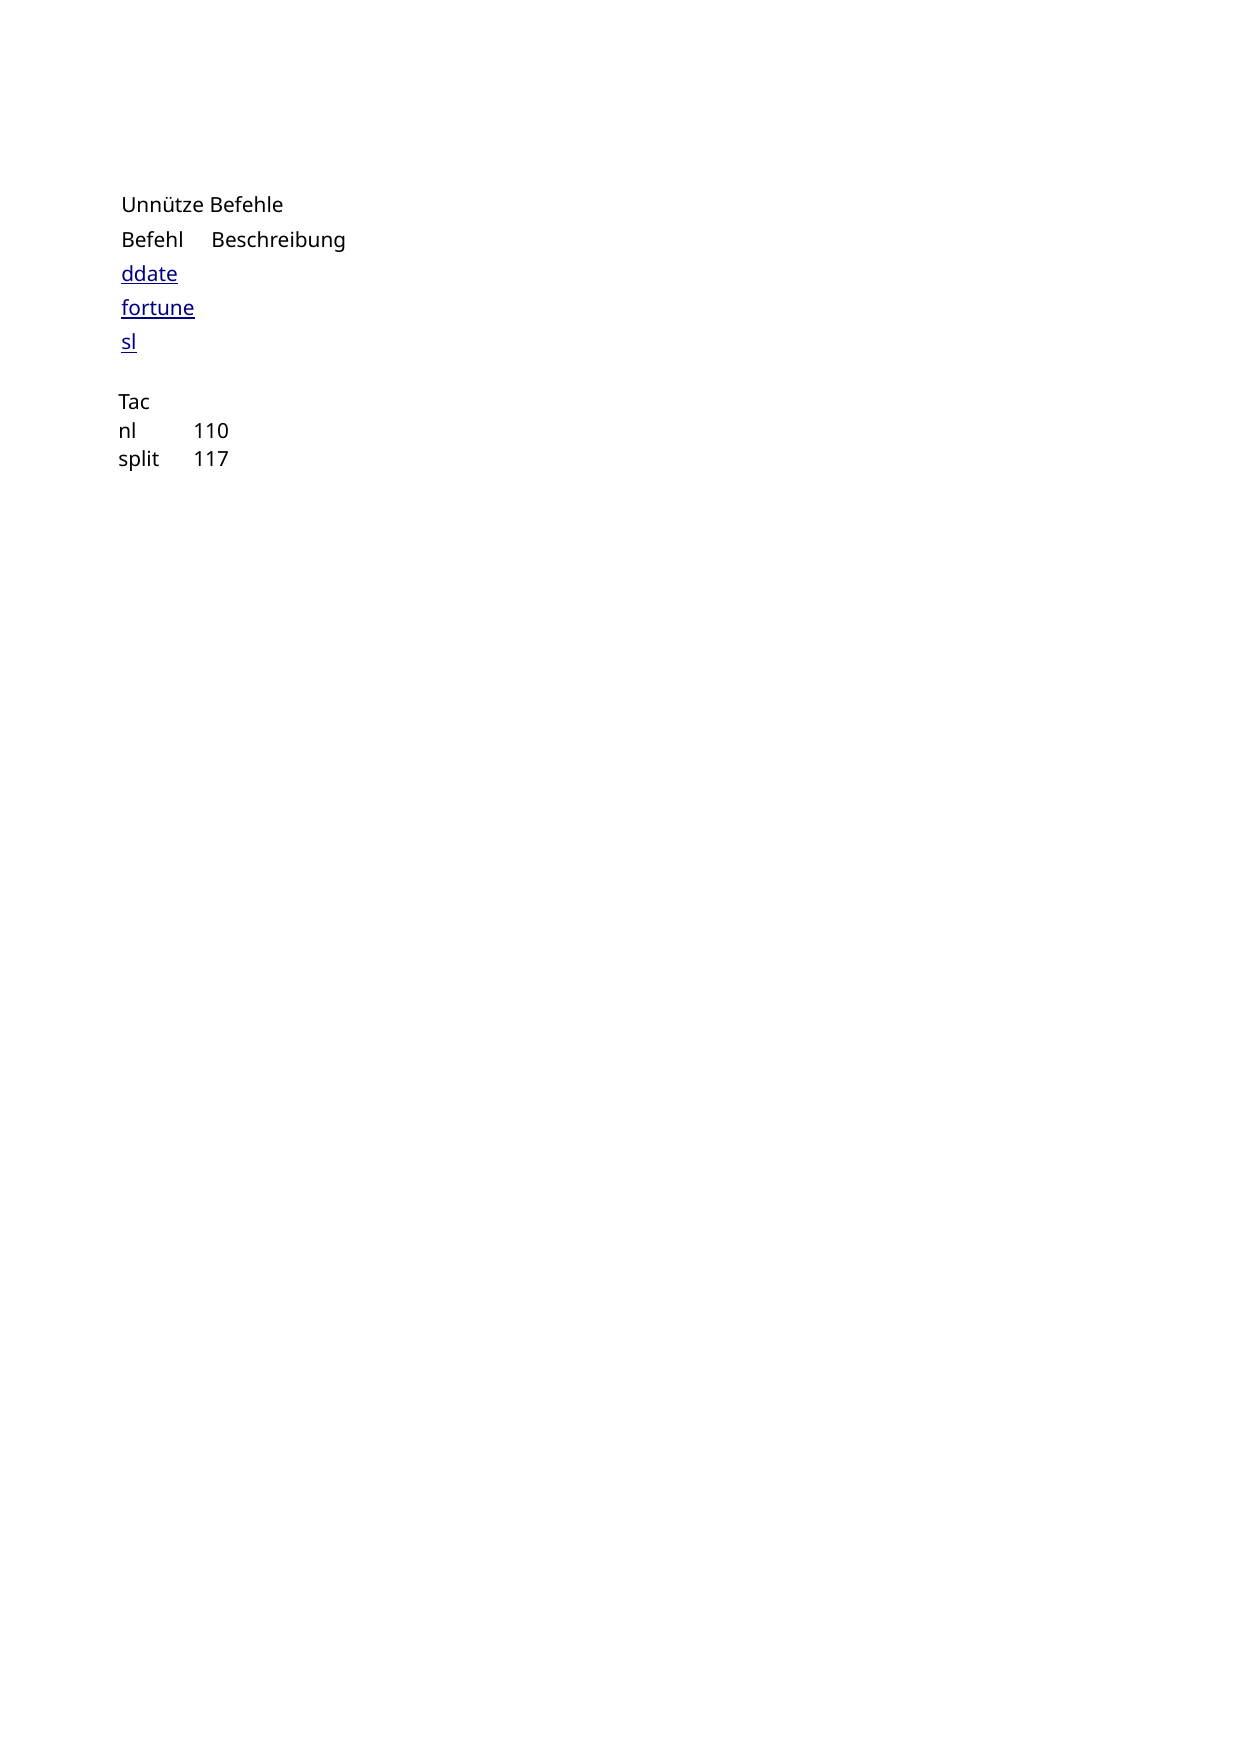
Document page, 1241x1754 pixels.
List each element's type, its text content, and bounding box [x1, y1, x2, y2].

table_cell Befehl [118, 222, 208, 256]
table_cell fortune [118, 290, 208, 324]
text Tac nl 110 split 117 [118, 359, 1122, 501]
table_header Unnütze Befehle [118, 188, 832, 222]
table_cell [208, 325, 832, 359]
table_cell sl [118, 325, 208, 359]
table_cell [208, 290, 832, 324]
table_cell Beschreibung [208, 222, 832, 256]
table_cell [208, 256, 832, 290]
table_cell ddate [118, 256, 208, 290]
